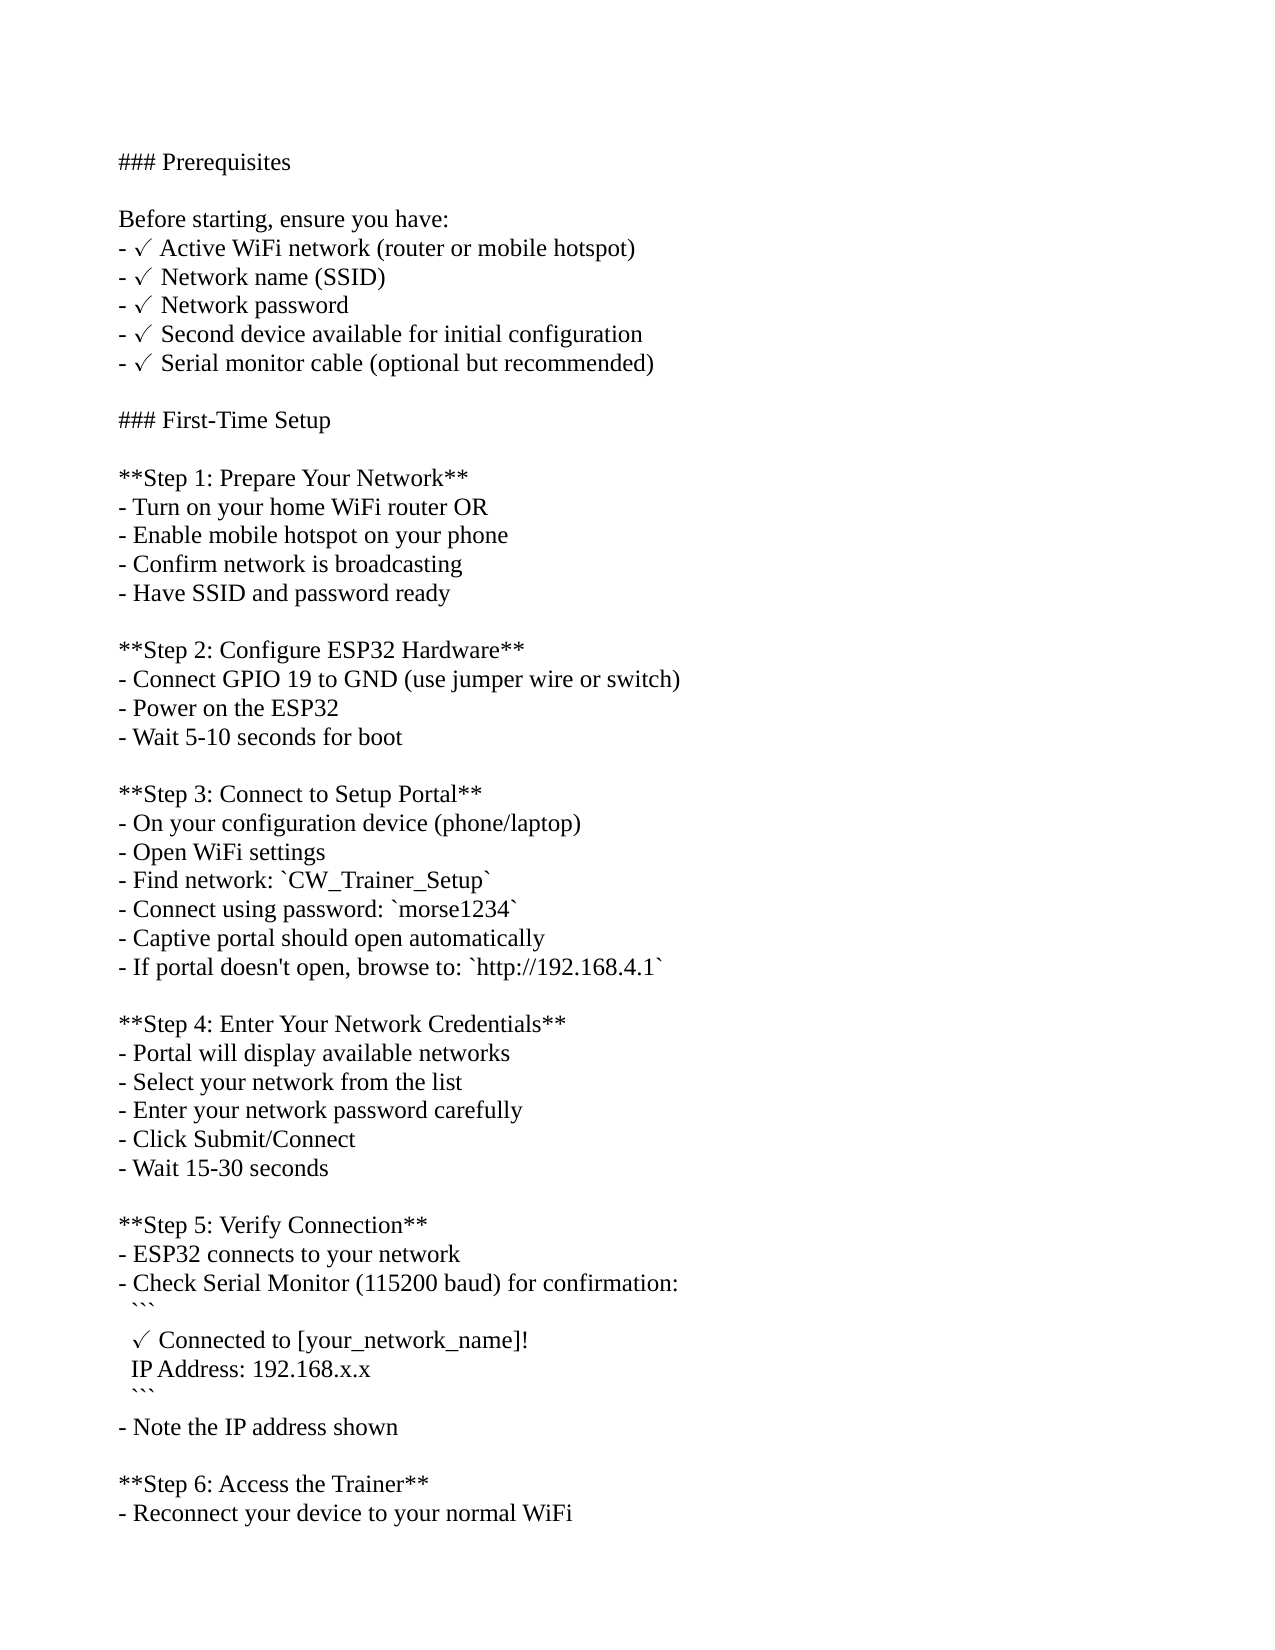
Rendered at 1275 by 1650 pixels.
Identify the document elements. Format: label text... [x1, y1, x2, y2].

text - Turn on your home WiFi router OR [118, 492, 1157, 521]
text **Step 3: Connect to Setup Portal** [118, 779, 1157, 808]
text - Wait 5-10 seconds for boot [118, 722, 1157, 751]
text **Step 1: Prepare Your Network** [118, 463, 1157, 492]
text Before starting, ensure you have: [118, 204, 1157, 233]
text - ✓ Serial monitor cable (optional but recommended) [118, 348, 1157, 377]
text - Click Submit/Connect [118, 1124, 1157, 1153]
text IP Address: 192.168.x.x [118, 1354, 1157, 1383]
text - ESP32 connects to your network [118, 1239, 1157, 1268]
text - Note the IP address shown [118, 1412, 1157, 1441]
text ``` [118, 1383, 1157, 1412]
text - ✓ Second device available for initial configuration [118, 319, 1157, 348]
text - Select your network from the list [118, 1067, 1157, 1096]
text - Find network: `CW_Trainer_Setup` [118, 866, 1157, 894]
text **Step 4: Enter Your Network Credentials** [118, 1009, 1157, 1038]
text - Wait 15-30 seconds [118, 1153, 1157, 1182]
text - ✓ Network password [118, 291, 1157, 319]
text ### Prerequisites [118, 147, 1157, 176]
text - Captive portal should open automatically [118, 923, 1157, 952]
text ### First-Time Setup [118, 406, 1157, 434]
text ``` [118, 1297, 1157, 1326]
text - Confirm network is broadcasting [118, 549, 1157, 578]
text ✓ Connected to [your_network_name]! [118, 1326, 1157, 1354]
text - If portal doesn't open, browse to: `http://192.168.4.1` [118, 952, 1157, 981]
text **Step 5: Verify Connection** [118, 1211, 1157, 1239]
text - Enable mobile hotspot on your phone [118, 521, 1157, 549]
text **Step 6: Access the Trainer** [118, 1469, 1157, 1498]
text - Check Serial Monitor (115200 baud) for confirmation: [118, 1268, 1157, 1297]
text - On your configuration device (phone/laptop) [118, 808, 1157, 837]
text - Open WiFi settings [118, 837, 1157, 866]
text - Reconnect your device to your normal WiFi [118, 1498, 1157, 1527]
text - Power on the ESP32 [118, 693, 1157, 722]
text - ✓ Network name (SSID) [118, 262, 1157, 291]
text - Connect GPIO 19 to GND (use jumper wire or switch) [118, 664, 1157, 693]
text - Portal will display available networks [118, 1038, 1157, 1067]
text - Connect using password: `morse1234` [118, 894, 1157, 923]
text - ✓ Active WiFi network (router or mobile hotspot) [118, 233, 1157, 262]
text - Enter your network password carefully [118, 1096, 1157, 1124]
text **Step 2: Configure ESP32 Hardware** [118, 636, 1157, 664]
text - Have SSID and password ready [118, 578, 1157, 607]
